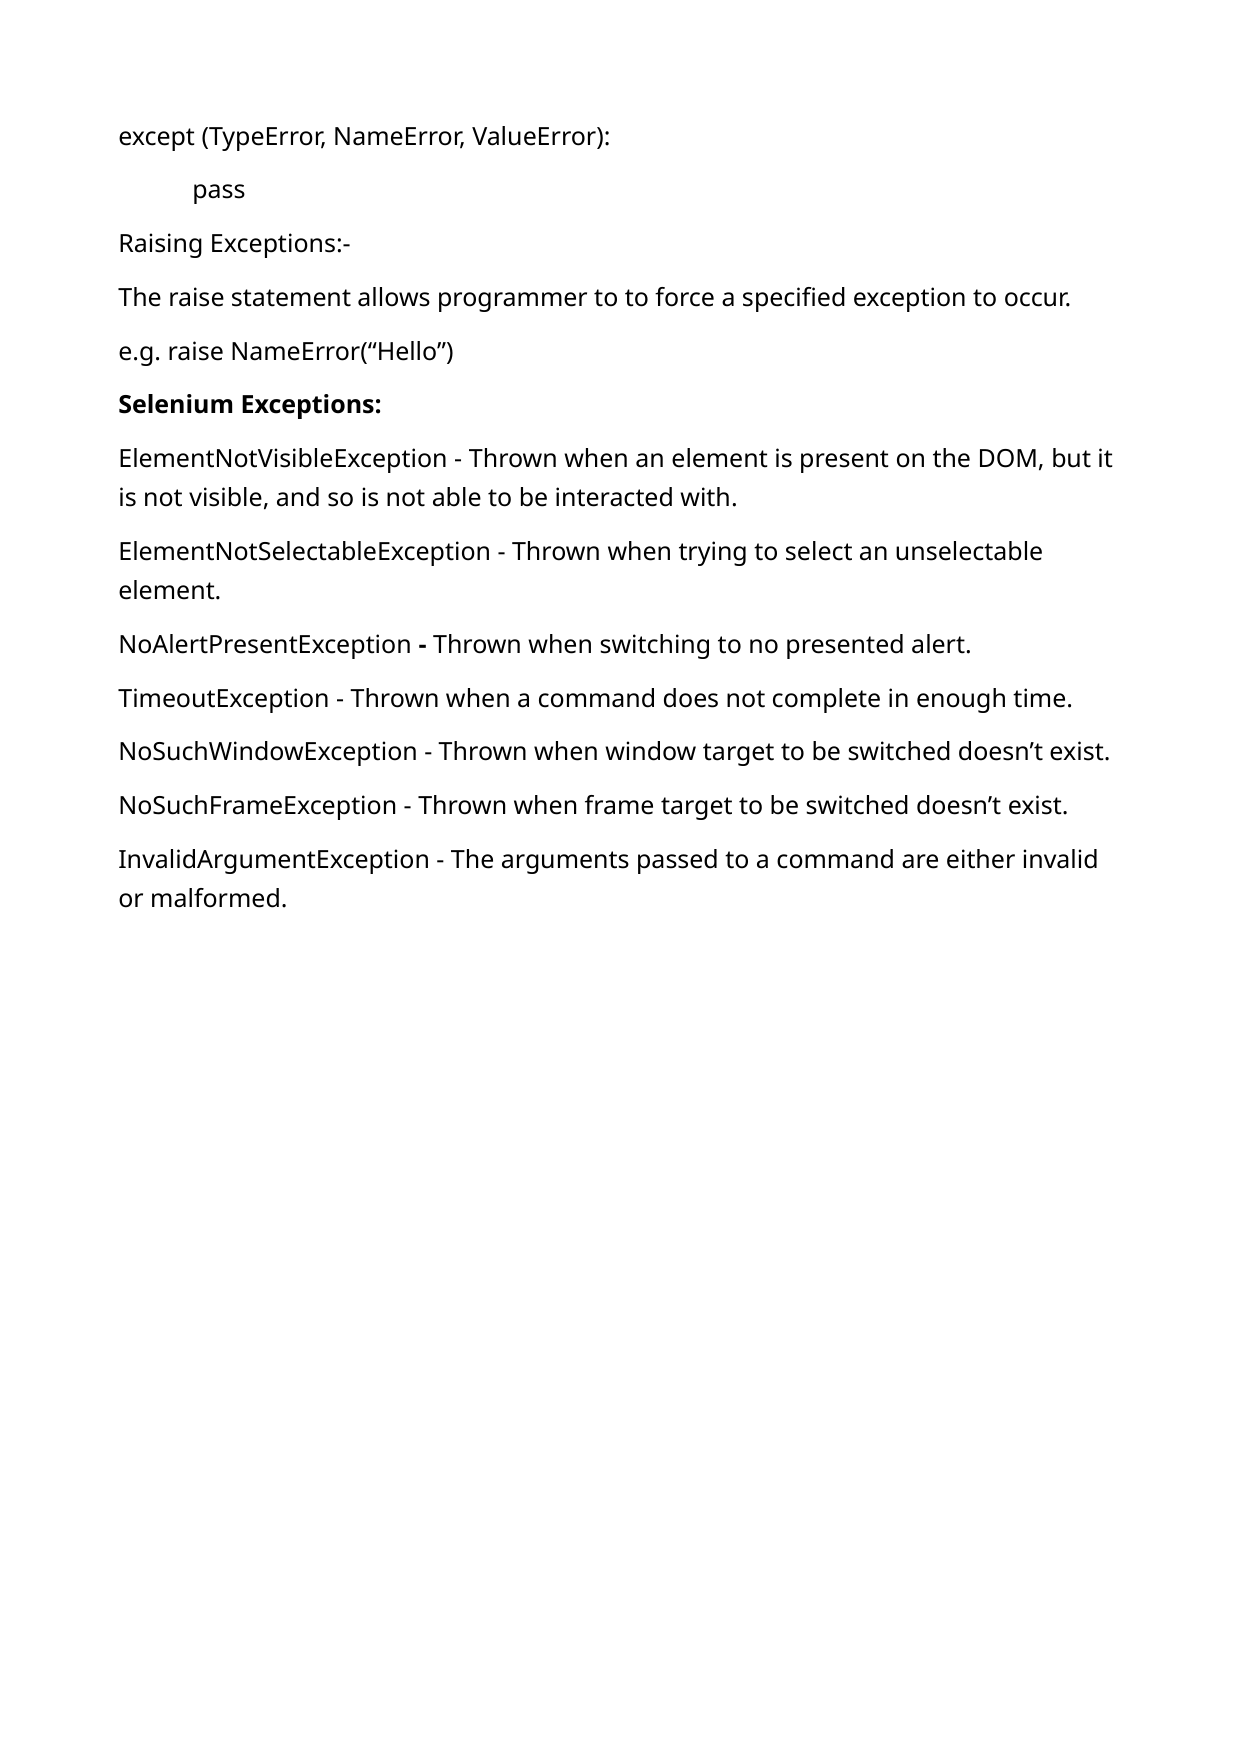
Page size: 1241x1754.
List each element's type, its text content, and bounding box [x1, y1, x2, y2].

text except (TypeError, NameError, ValueError): [118, 118, 1122, 152]
text Raising Exceptions:- [118, 226, 1122, 260]
text Selenium Exceptions: [118, 387, 1122, 421]
text ElementNotVisibleException - Thrown when an element is present on the DOM, but it is not visible, and so is not able to be interacted with. [118, 441, 1122, 514]
text pass [118, 172, 1122, 206]
text e.g. raise NameError(“Hello”) [118, 333, 1122, 367]
text NoSuchWindowException - Thrown when window target to be switched doesn’t exist. [118, 734, 1122, 768]
text NoAlertPresentException - Thrown when switching to no presented alert. [118, 626, 1122, 661]
text The raise statement allows programmer to to force a specified exception to occur. [118, 279, 1122, 313]
text InvalidArgumentException - The arguments passed to a command are either invalid or malformed. [118, 841, 1122, 915]
text TimeoutException - Thrown when a command does not complete in enough time. [118, 680, 1122, 714]
text ElementNotSelectableException - Thrown when trying to select an unselectable element. [118, 533, 1122, 607]
text NoSuchFrameException - Thrown when frame target to be switched doesn’t exist. [118, 788, 1122, 822]
